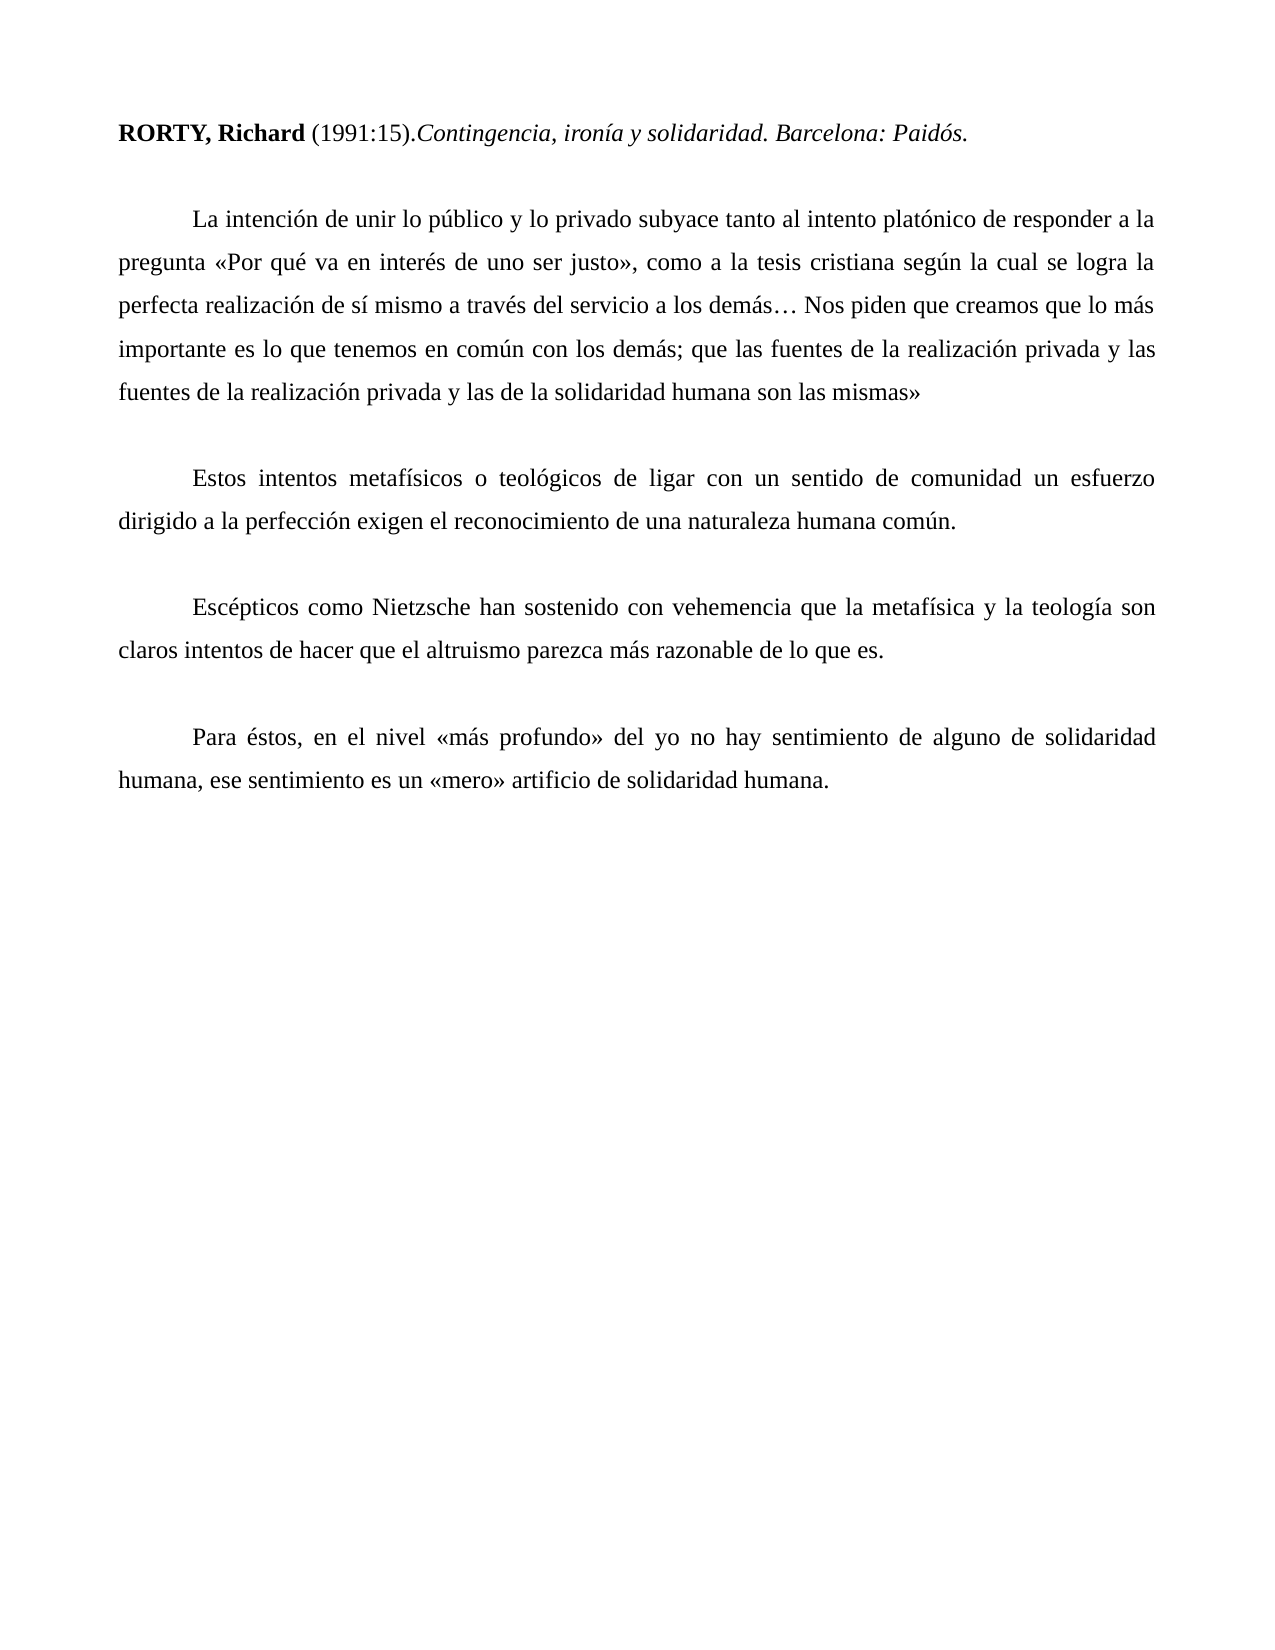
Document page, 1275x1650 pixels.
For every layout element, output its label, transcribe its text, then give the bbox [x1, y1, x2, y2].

text Para éstos, en el nivel «más profundo» del yo no hay sentimiento de alguno de solidaridad humana, ese sentimiento es un «mero» artificio de solidaridad humana. [118, 722, 1157, 794]
text Estos intentos metafísicos o teológicos de ligar con un sentido de comunidad un esfuerzo dirigido a la perfección exigen el reconocimiento de una naturaleza humana común. [118, 463, 1157, 535]
text Escépticos como Nietzsche han sostenido con vehemencia que la metafísica y la teología son claros intentos de hacer que el altruismo parezca más razonable de lo que es. [118, 592, 1157, 664]
text RORTY, Richard (1991:15).Contingencia, ironía y solidaridad. Barcelona: Paidós. [118, 118, 1157, 147]
text La intención de unir lo público y lo privado subyace tanto al intento platónico de responder a la pregunta «Por qué va en interés de uno ser justo», como a la tesis cristiana según la cual se logra la perfecta realización de sí mismo a través del servicio a los demás… Nos piden que creamos que lo más importante es lo que tenemos en común con los demás; que las fuentes de la realización privada y las fuentes de la realización privada y las de la solidaridad humana son las mismas» [118, 204, 1157, 406]
